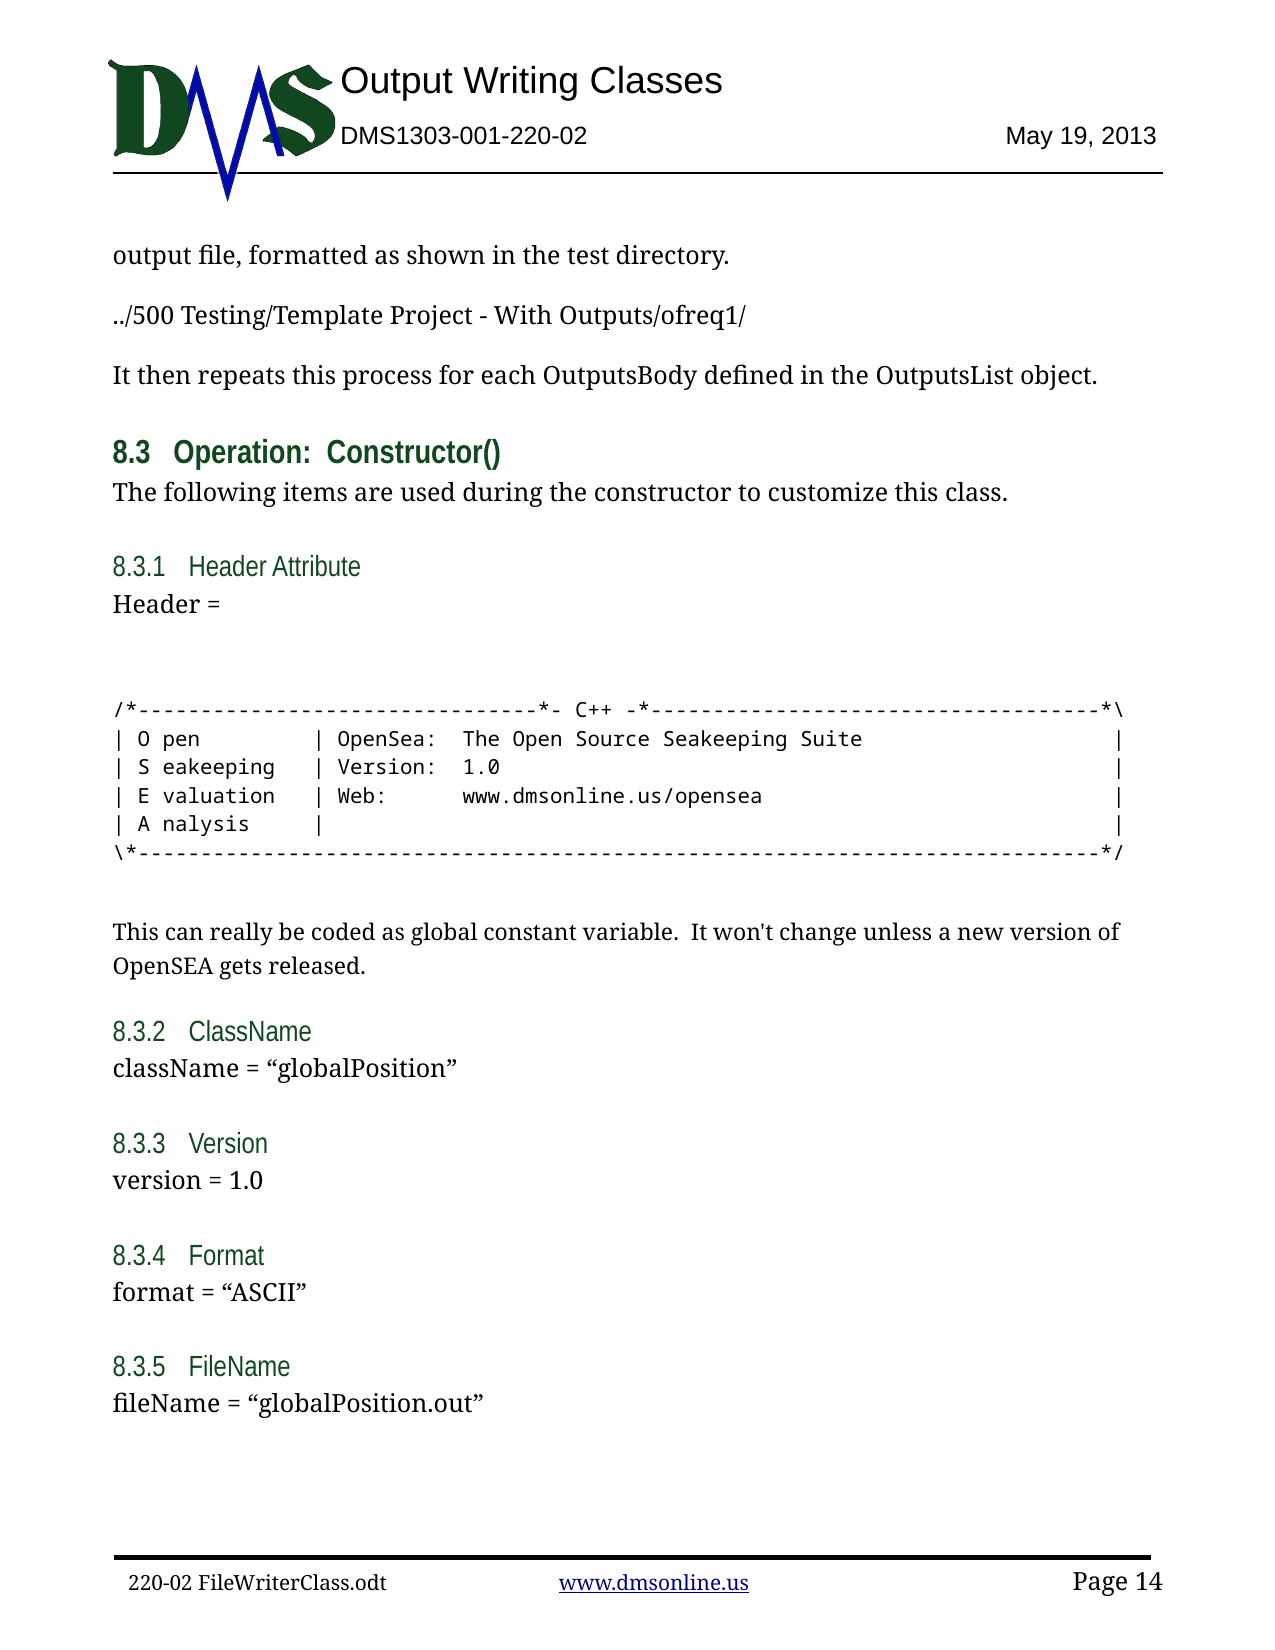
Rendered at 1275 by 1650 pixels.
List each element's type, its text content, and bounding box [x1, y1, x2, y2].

text className = “globalPosition” [112, 1051, 1162, 1085]
text Header = [112, 586, 1162, 620]
text This can really be coded as global constant variable. It won't change unless a new version of OpenSEA gets released. [112, 916, 1162, 981]
text /*--------------------------------*- C++ -*------------------------------------*\ [112, 696, 1162, 724]
subtitle ClassName [112, 1014, 1162, 1048]
text | O pen | OpenSea: The Open Source Seakeeping Suite | [112, 724, 1162, 752]
subtitle Header Attribute [112, 549, 1162, 583]
subtitle Operation: Constructor() [112, 433, 1162, 471]
text format = “ASCII” [112, 1274, 1162, 1308]
subtitle Version [112, 1126, 1162, 1159]
text | S eakeeping | Version: 1.0 | [112, 752, 1162, 781]
text It then repeats this process for each OutputsBody defined in the OutputsList object. [112, 358, 1162, 392]
text fileName = “globalPosition.out” [112, 1386, 1162, 1420]
text | A nalysis | | [112, 809, 1162, 838]
text \*-----------------------------------------------------------------------------*/ [112, 838, 1162, 866]
picture [105, 56, 338, 204]
text | E valuation | Web: www.dmsonline.us/opensea | [112, 781, 1162, 809]
text output file, formatted as shown in the test directory. [112, 238, 1162, 272]
text The following items are used during the constructor to customize this class. [112, 474, 1162, 509]
subtitle Format [112, 1238, 1162, 1271]
text version = 1.0 [112, 1163, 1162, 1197]
subtitle FileName [112, 1349, 1162, 1383]
text ../500 Testing/Template Project - With Outputs/ofreq1/ [112, 298, 1162, 332]
